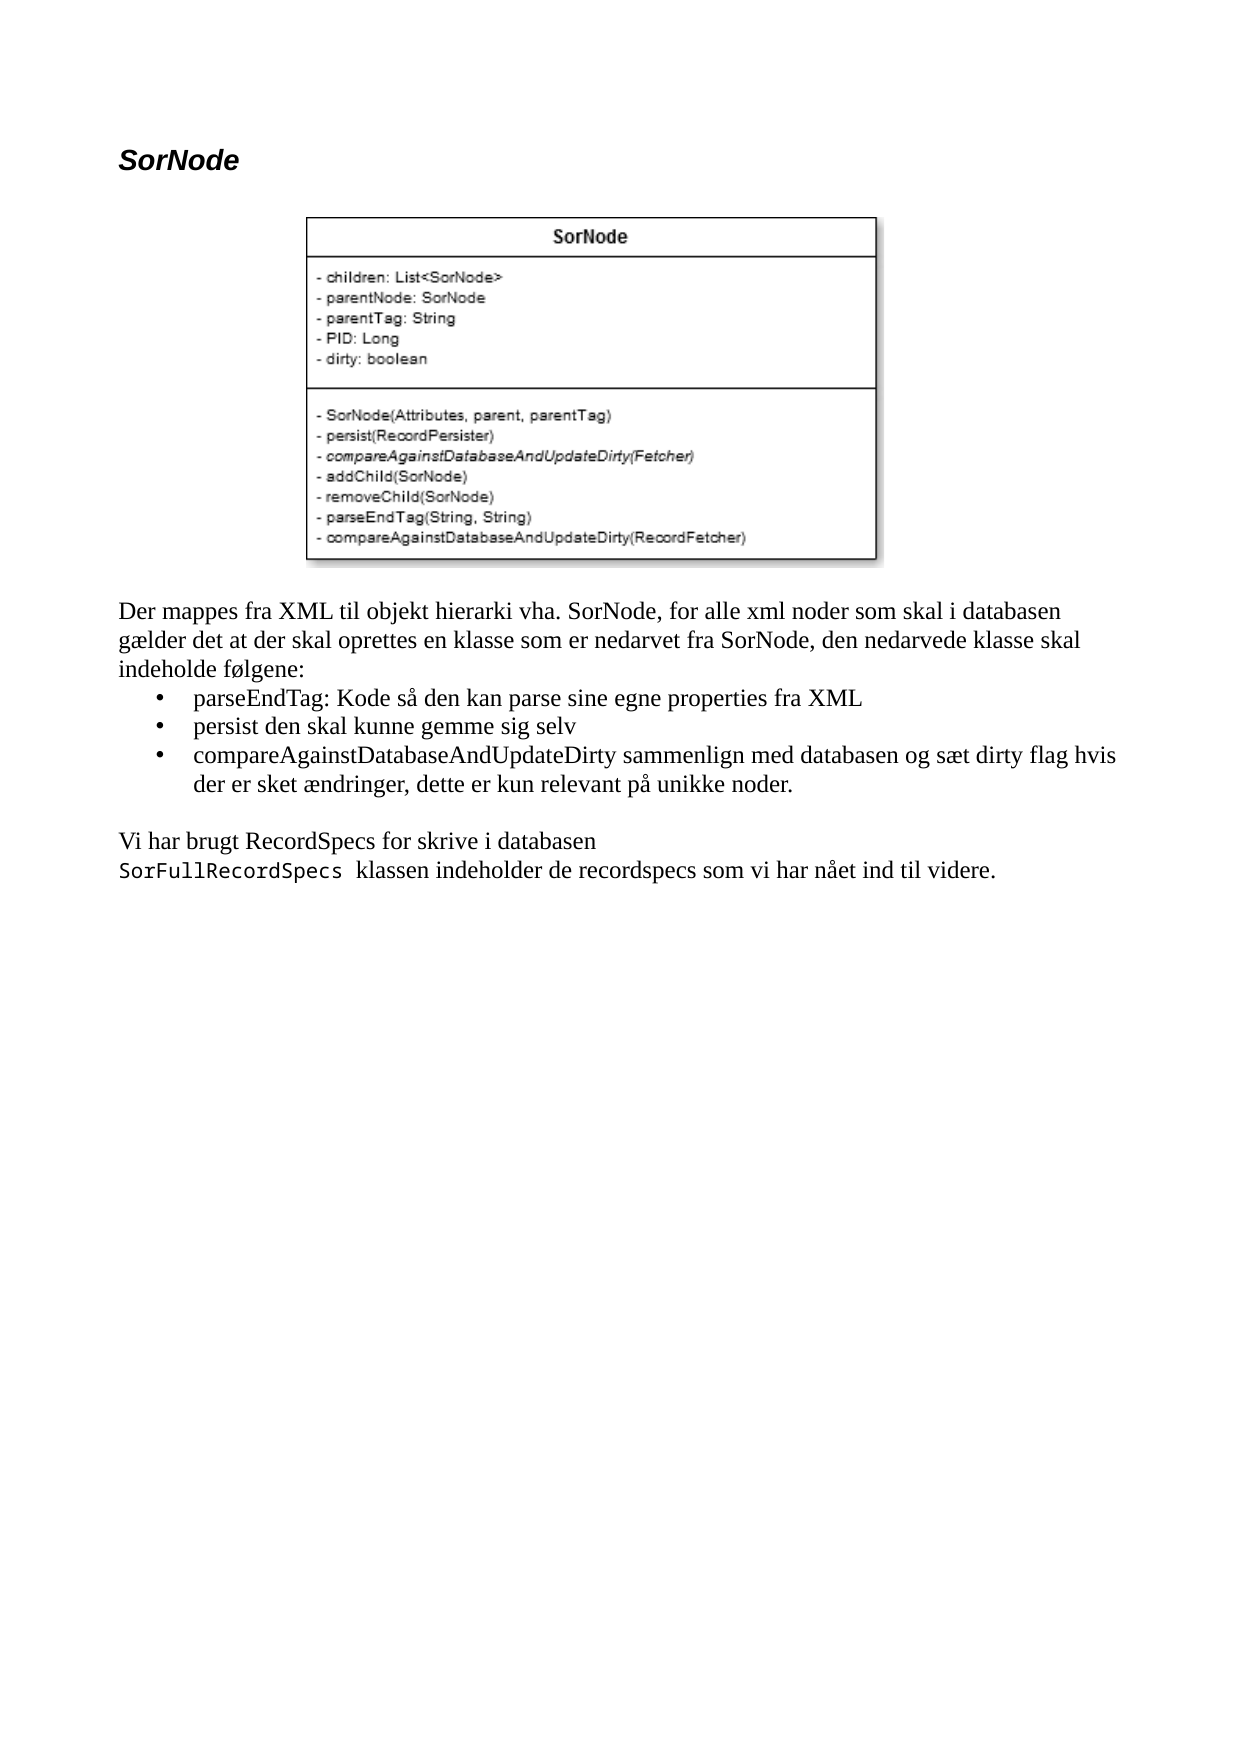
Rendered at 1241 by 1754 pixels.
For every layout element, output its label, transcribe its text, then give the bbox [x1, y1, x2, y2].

list compareAgainstDatabaseAndUpdateDirty sammenlign med databasen og sæt dirty flag hvis der er sket ændringer, dette er kun relevant på unikke noder. [156, 740, 1122, 798]
picture [306, 217, 885, 568]
text SorFullRecordSpecs klassen indeholder de recordspecs som vi har nået ind til videre. [118, 855, 1122, 884]
text Der mappes fra XML til objekt hierarki vha. SorNode, for alle xml noder som skal i databasen gælder det at der skal oprettes en klasse som er nedarvet fra SorNode, den nedarvede klasse skal indeholde følgene: [118, 596, 1122, 683]
text Vi har brugt RecordSpecs for skrive i databasen [118, 826, 1122, 855]
list persist den skal kunne gemme sig selv [156, 711, 1122, 740]
list parseEndTag: Kode så den kan parse sine egne properties fra XML [156, 683, 1122, 711]
subtitle SorNode [118, 143, 1122, 177]
